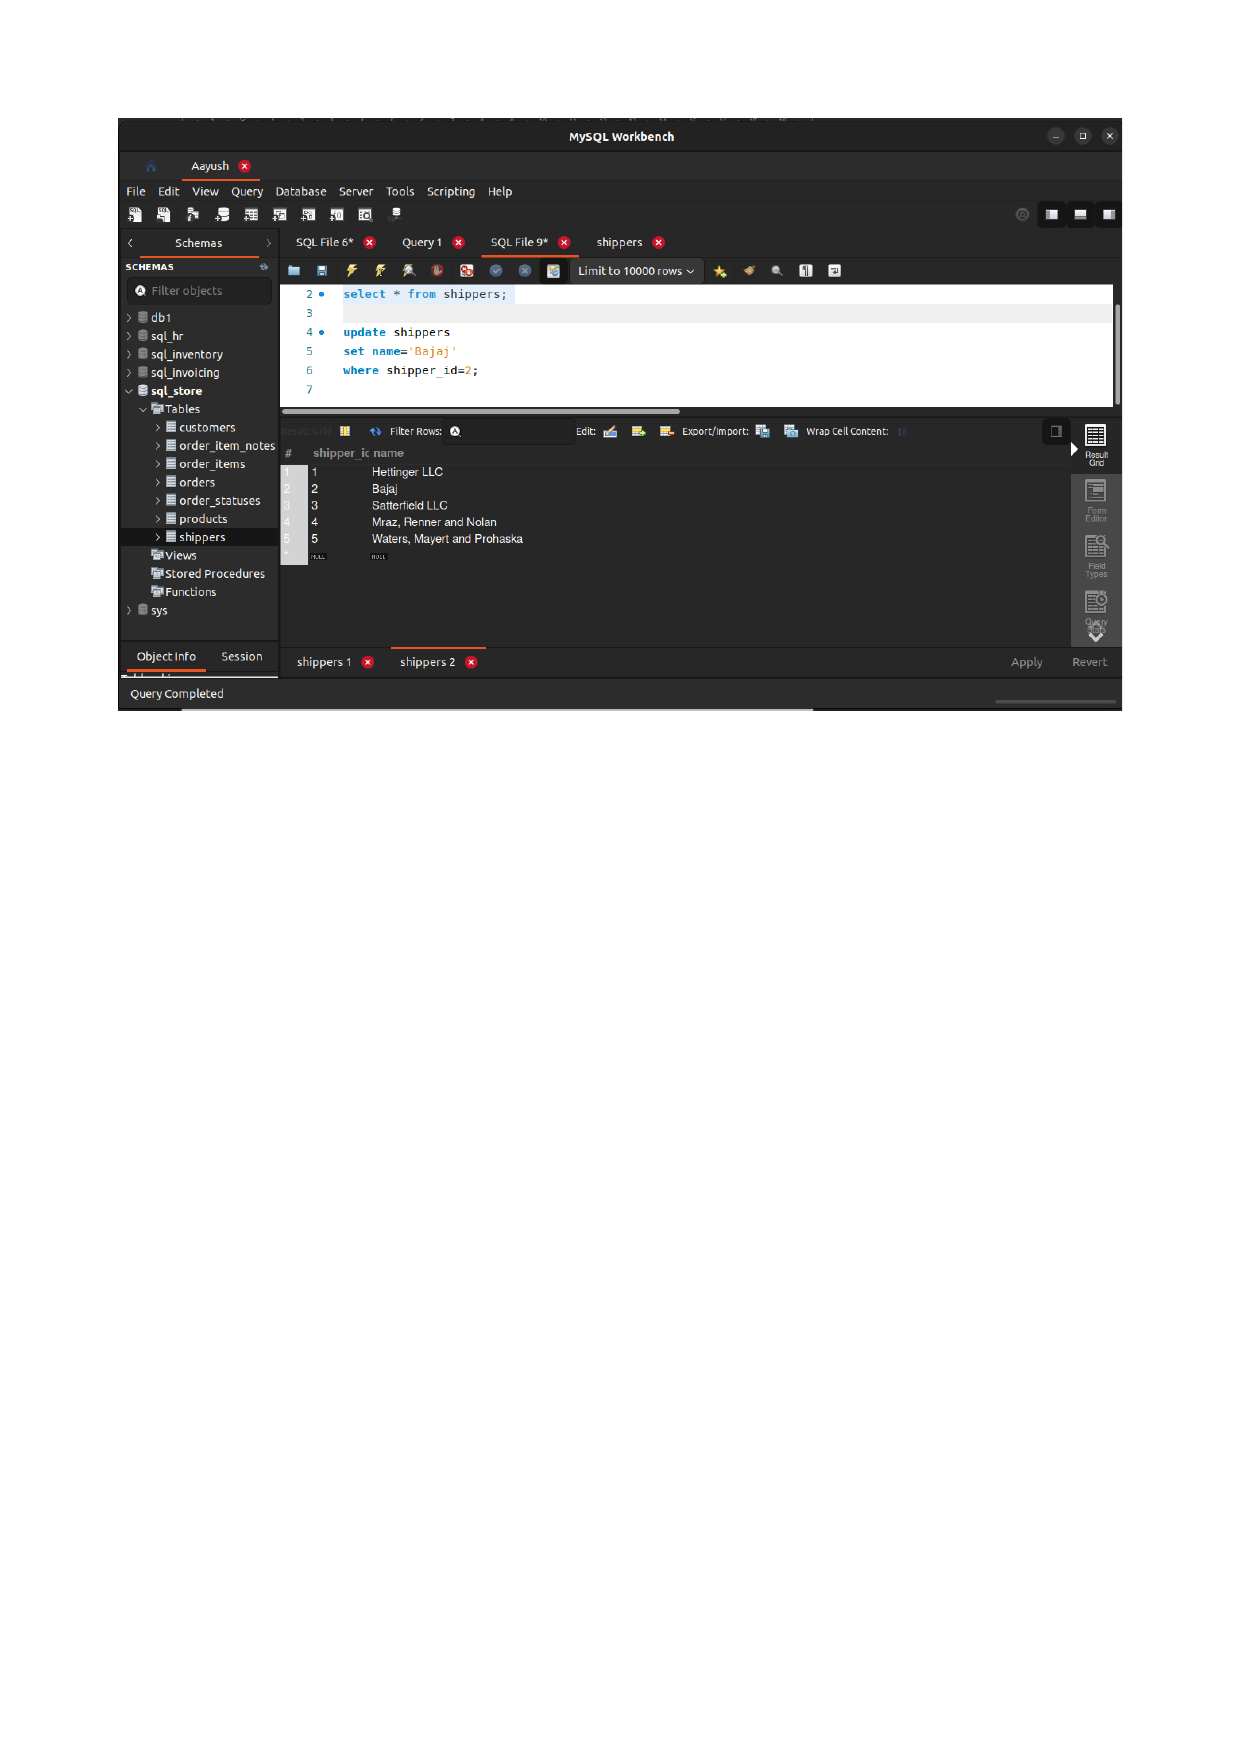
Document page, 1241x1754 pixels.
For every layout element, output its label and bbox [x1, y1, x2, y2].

picture [118, 118, 1123, 711]
